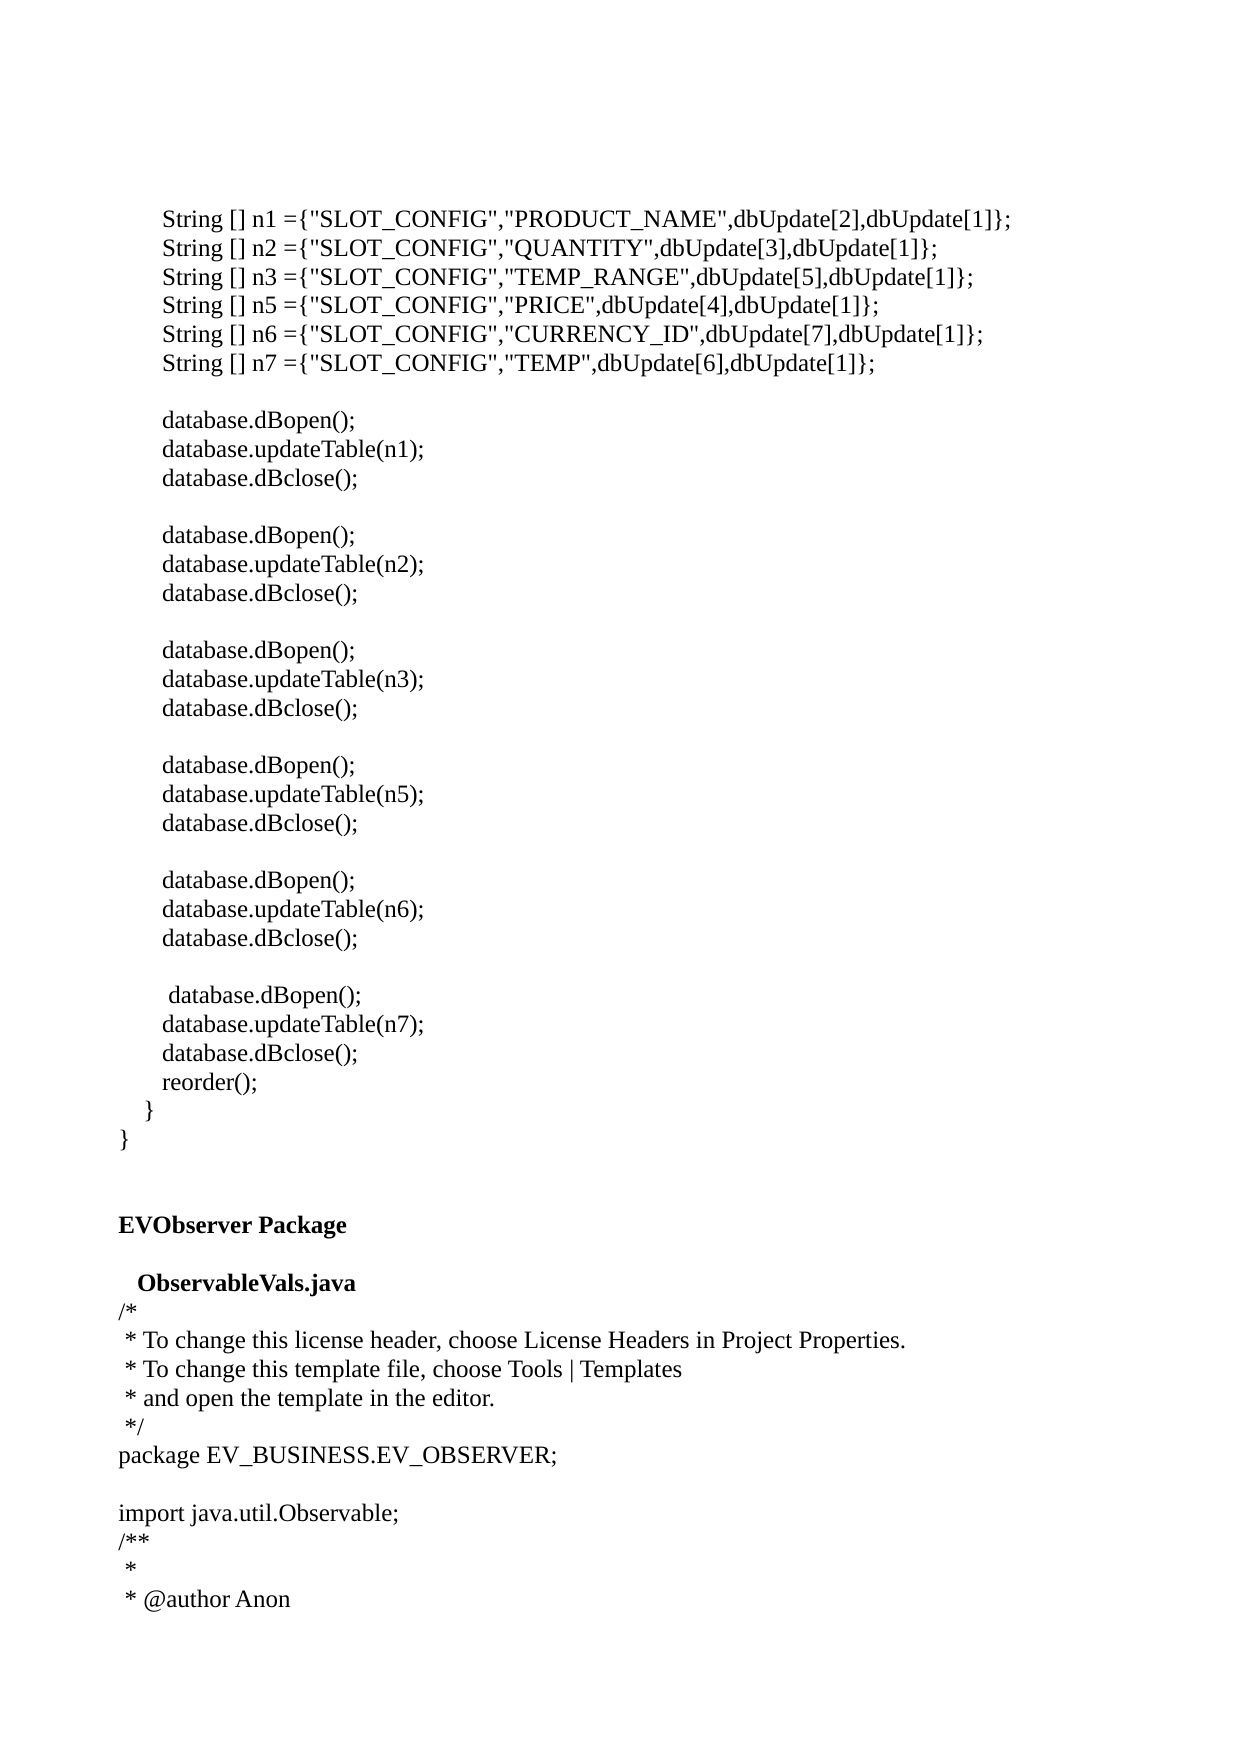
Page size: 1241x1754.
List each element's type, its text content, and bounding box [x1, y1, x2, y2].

text database.dBclose(); [118, 693, 1122, 722]
text database.dBclose(); [118, 808, 1122, 837]
text database.updateTable(n2); [118, 549, 1122, 578]
text EVObserver Package [118, 1211, 1122, 1239]
text String [] n3 ={"SLOT_CONFIG","TEMP_RANGE",dbUpdate[5],dbUpdate[1]}; [118, 262, 1122, 291]
text * To change this license header, choose License Headers in Project Properties. [118, 1326, 1122, 1354]
text * and open the template in the editor. [118, 1383, 1122, 1412]
text database.dBopen(); [118, 751, 1122, 779]
text /** [118, 1527, 1122, 1556]
text String [] n1 ={"SLOT_CONFIG","PRODUCT_NAME",dbUpdate[2],dbUpdate[1]}; [118, 204, 1122, 233]
text database.dBclose(); [118, 463, 1122, 492]
text database.dBopen(); [118, 866, 1122, 894]
text String [] n7 ={"SLOT_CONFIG","TEMP",dbUpdate[6],dbUpdate[1]}; [118, 348, 1122, 377]
text * @author Anon [118, 1584, 1122, 1613]
text /* [118, 1297, 1122, 1326]
text String [] n2 ={"SLOT_CONFIG","QUANTITY",dbUpdate[3],dbUpdate[1]}; [118, 233, 1122, 262]
text String [] n6 ={"SLOT_CONFIG","CURRENCY_ID",dbUpdate[7],dbUpdate[1]}; [118, 319, 1122, 348]
text database.dBclose(); [118, 578, 1122, 607]
text reorder(); [118, 1067, 1122, 1096]
text * [118, 1556, 1122, 1584]
text */ [118, 1412, 1122, 1441]
text ObservableVals.java [118, 1268, 1122, 1297]
text database.updateTable(n1); [118, 434, 1122, 463]
text package EV_BUSINESS.EV_OBSERVER; [118, 1441, 1122, 1469]
text database.updateTable(n3); [118, 664, 1122, 693]
text database.updateTable(n6); [118, 894, 1122, 923]
text database.dBopen(); [118, 406, 1122, 434]
text database.dBclose(); [118, 923, 1122, 952]
text database.dBopen(); [118, 981, 1122, 1009]
text database.dBopen(); [118, 521, 1122, 549]
text String [] n5 ={"SLOT_CONFIG","PRICE",dbUpdate[4],dbUpdate[1]}; [118, 291, 1122, 319]
text database.dBopen(); [118, 636, 1122, 664]
text } [118, 1096, 1122, 1124]
text } [118, 1124, 1122, 1153]
text * To change this template file, choose Tools | Templates [118, 1354, 1122, 1383]
text database.updateTable(n7); [118, 1009, 1122, 1038]
text database.dBclose(); [118, 1038, 1122, 1067]
text import java.util.Observable; [118, 1498, 1122, 1527]
text database.updateTable(n5); [118, 779, 1122, 808]
